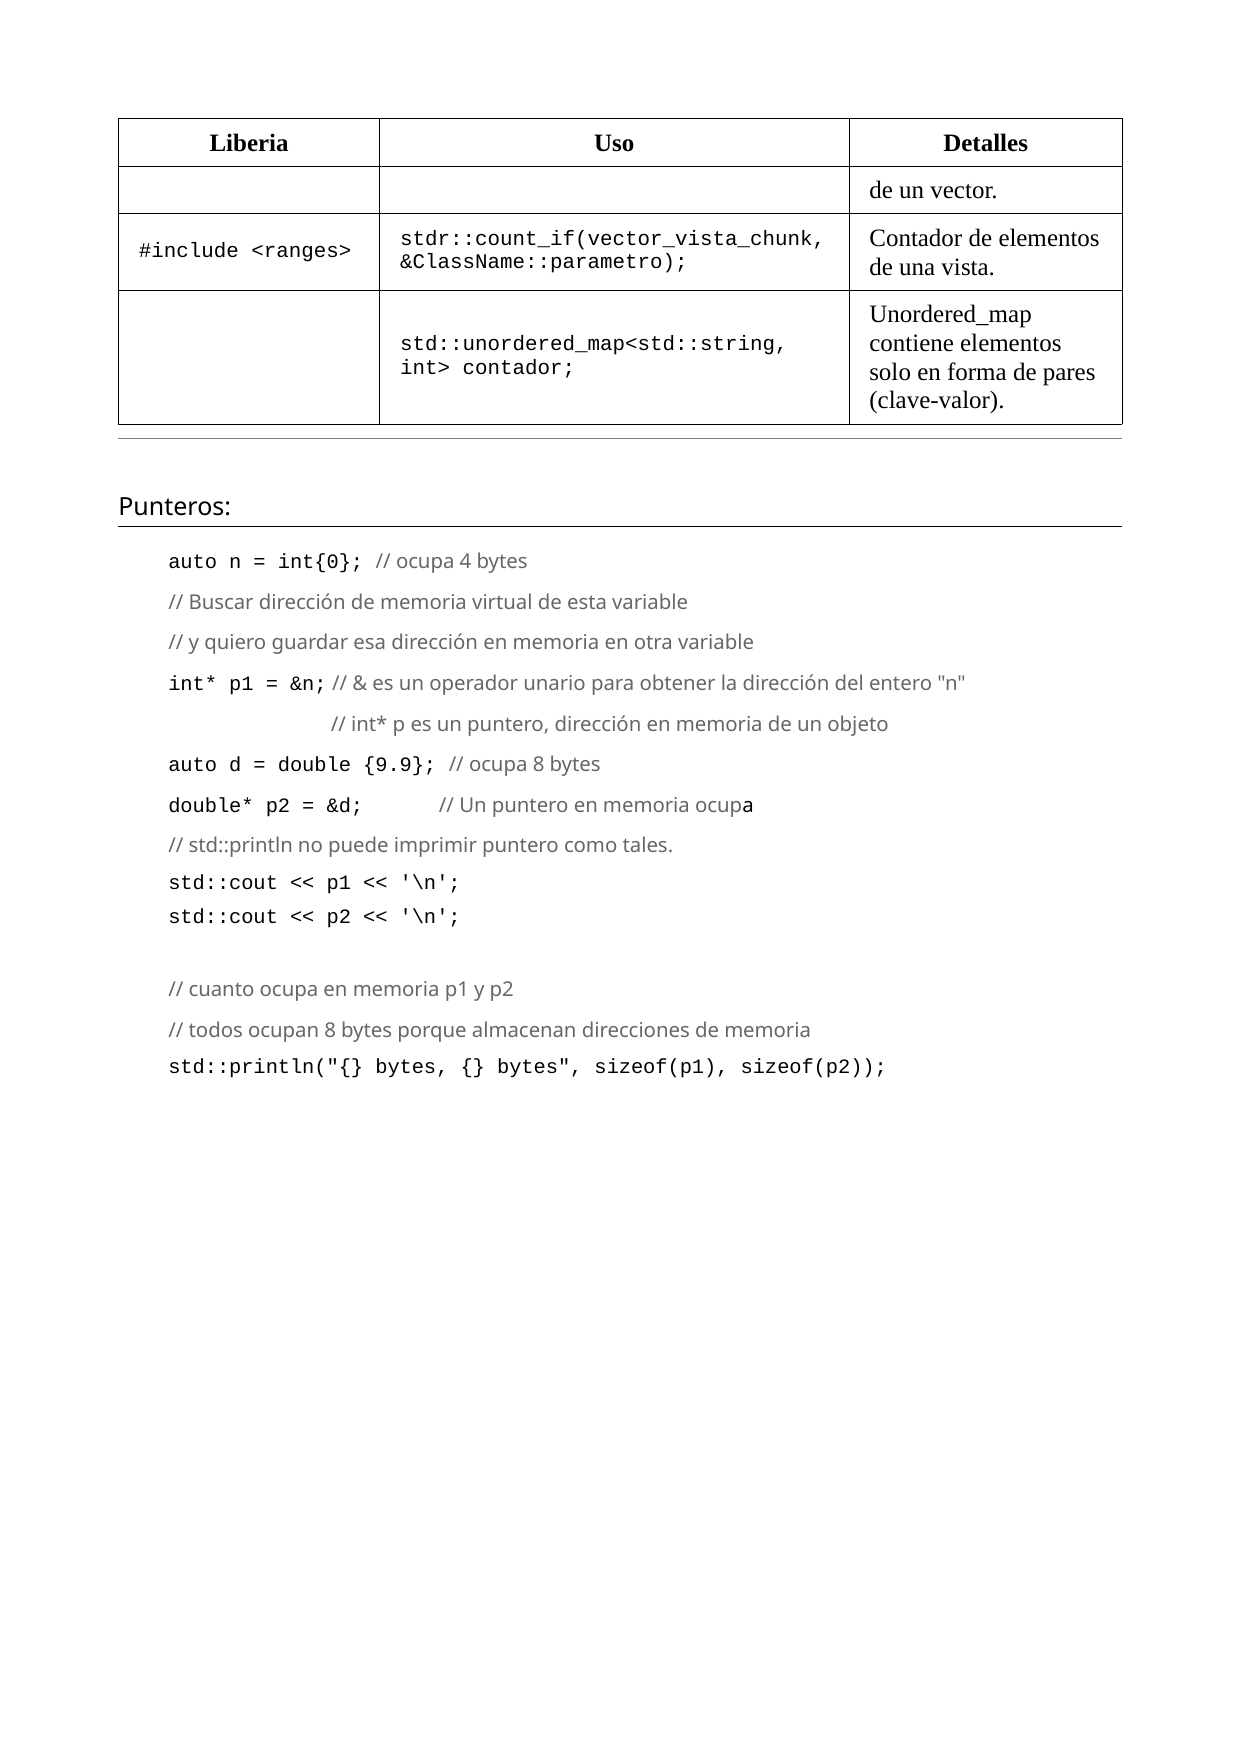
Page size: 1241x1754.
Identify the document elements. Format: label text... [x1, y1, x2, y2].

text int* p1 = &n; // & es un operador unario para obtener la dirección del entero "n" [118, 669, 1122, 697]
table_cell stdr::count_if(vector_vista_chunk, &ClassName::parametro); [380, 214, 849, 290]
subtitle Punteros: [118, 489, 1122, 526]
text std::cout << p2 << '\n'; [118, 906, 1122, 930]
table_header Liberia [119, 119, 379, 166]
table_header Uso [380, 119, 849, 166]
table_cell [380, 167, 849, 213]
table_cell [119, 291, 379, 423]
text // cuanto ocupa en memoria p1 y p2 [118, 974, 1122, 1003]
text auto n = int{0}; // ocupa 4 bytes [118, 547, 1122, 575]
text // Buscar dirección de memoria virtual de esta variable [118, 587, 1122, 615]
table_cell Unordered_map contiene elementos solo en forma de pares (clave-valor). [850, 291, 1122, 423]
table_header Detalles [850, 119, 1122, 166]
text // y quiero guardar esa dirección en memoria en otra variable [118, 628, 1122, 656]
text std::cout << p1 << '\n'; [118, 872, 1122, 895]
table_cell #include <ranges> [119, 214, 379, 290]
text auto d = double {9.9}; // ocupa 8 bytes [118, 750, 1122, 778]
table_cell de un vector. [850, 167, 1122, 213]
table_cell [119, 167, 379, 213]
text std::println("{} bytes, {} bytes", sizeof(p1), sizeof(p2)); [118, 1056, 1122, 1079]
text // int* p es un puntero, dirección en memoria de un objeto [118, 709, 1122, 737]
table_cell std::unordered_map<std::string, int> contador; [380, 291, 849, 423]
text // std::println no puede imprimir puntero como tales. [118, 831, 1122, 859]
table_cell Contador de elementos de una vista. [850, 214, 1122, 290]
text // todos ocupan 8 bytes porque almacenan direcciones de memoria [118, 1015, 1122, 1043]
text double* p2 = &d; // Un puntero en memoria ocupa [118, 791, 1122, 818]
